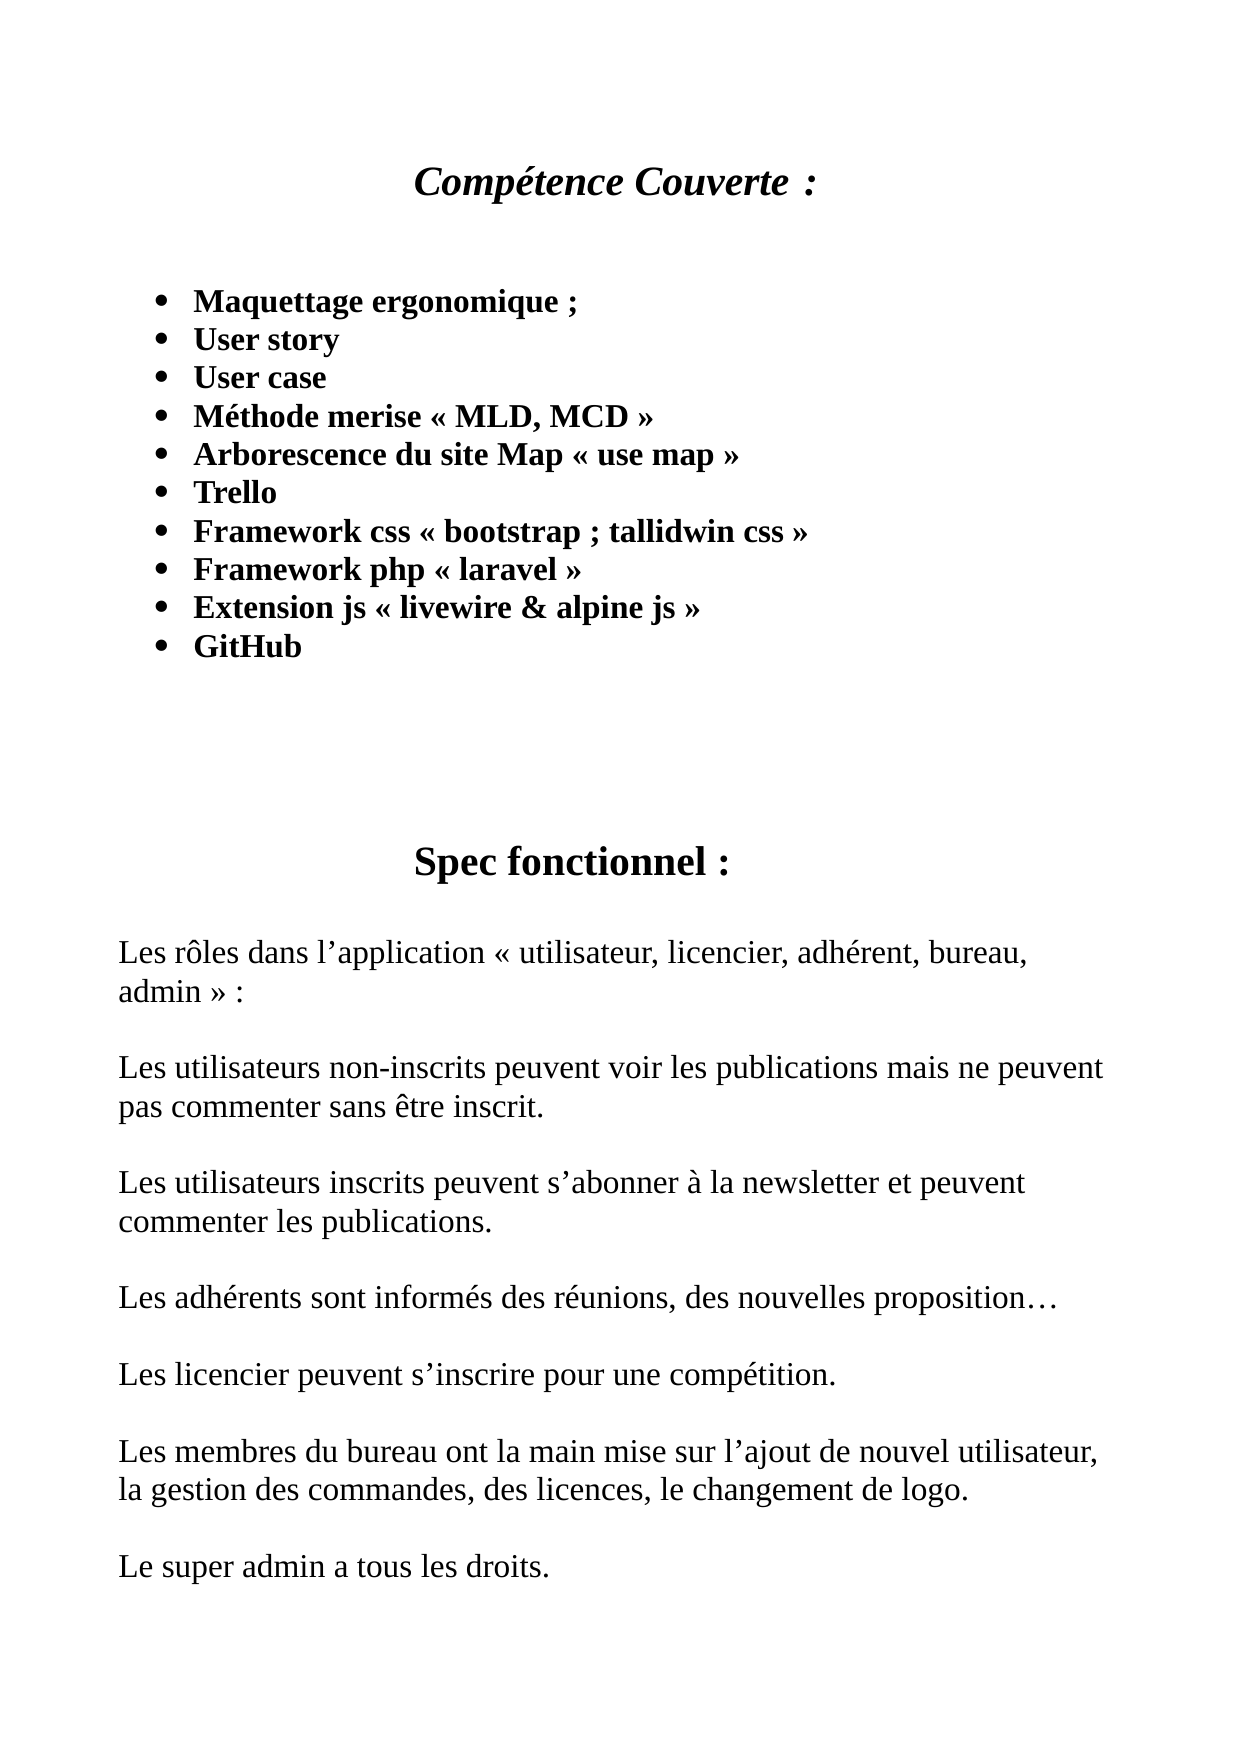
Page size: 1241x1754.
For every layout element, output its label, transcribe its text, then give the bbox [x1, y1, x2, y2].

text Les licencier peuvent s’inscrire pour une compétition. [118, 1354, 1122, 1393]
list User case [156, 358, 1122, 396]
list Extension js « livewire & alpine js » [156, 588, 1122, 626]
list Méthode merise « MLD, MCD » [156, 396, 1122, 434]
text Les rôles dans l’application « utilisateur, licencier, adhérent, bureau, admin » : [118, 933, 1122, 1009]
list GitHub [156, 626, 1122, 664]
list Trello [156, 473, 1122, 511]
list Maquettage ergonomique ; [156, 281, 1122, 319]
list User story [156, 319, 1122, 358]
text Spec fonctionnel : [413, 837, 1122, 885]
text Les utilisateurs non-inscrits peuvent voir les publications mais ne peuvent pas commenter sans être inscrit. [118, 1048, 1122, 1124]
text Les adhérents sont informés des réunions, des nouvelles proposition… [118, 1278, 1122, 1316]
text Les utilisateurs inscrits peuvent s’abonner à la newsletter et peuvent commenter les publications. [118, 1163, 1122, 1239]
text Compétence Couverte : [118, 156, 1122, 204]
list Framework php « laravel » [156, 549, 1122, 588]
text Le super admin a tous les droits. [118, 1546, 1122, 1584]
list Arborescence du site Map « use map » [156, 434, 1122, 473]
text Les membres du bureau ont la main mise sur l’ajout de nouvel utilisateur, la gestion des commandes, des licences, le changement de logo. [118, 1431, 1122, 1508]
list Framework css « bootstrap ; tallidwin css » [156, 511, 1122, 549]
